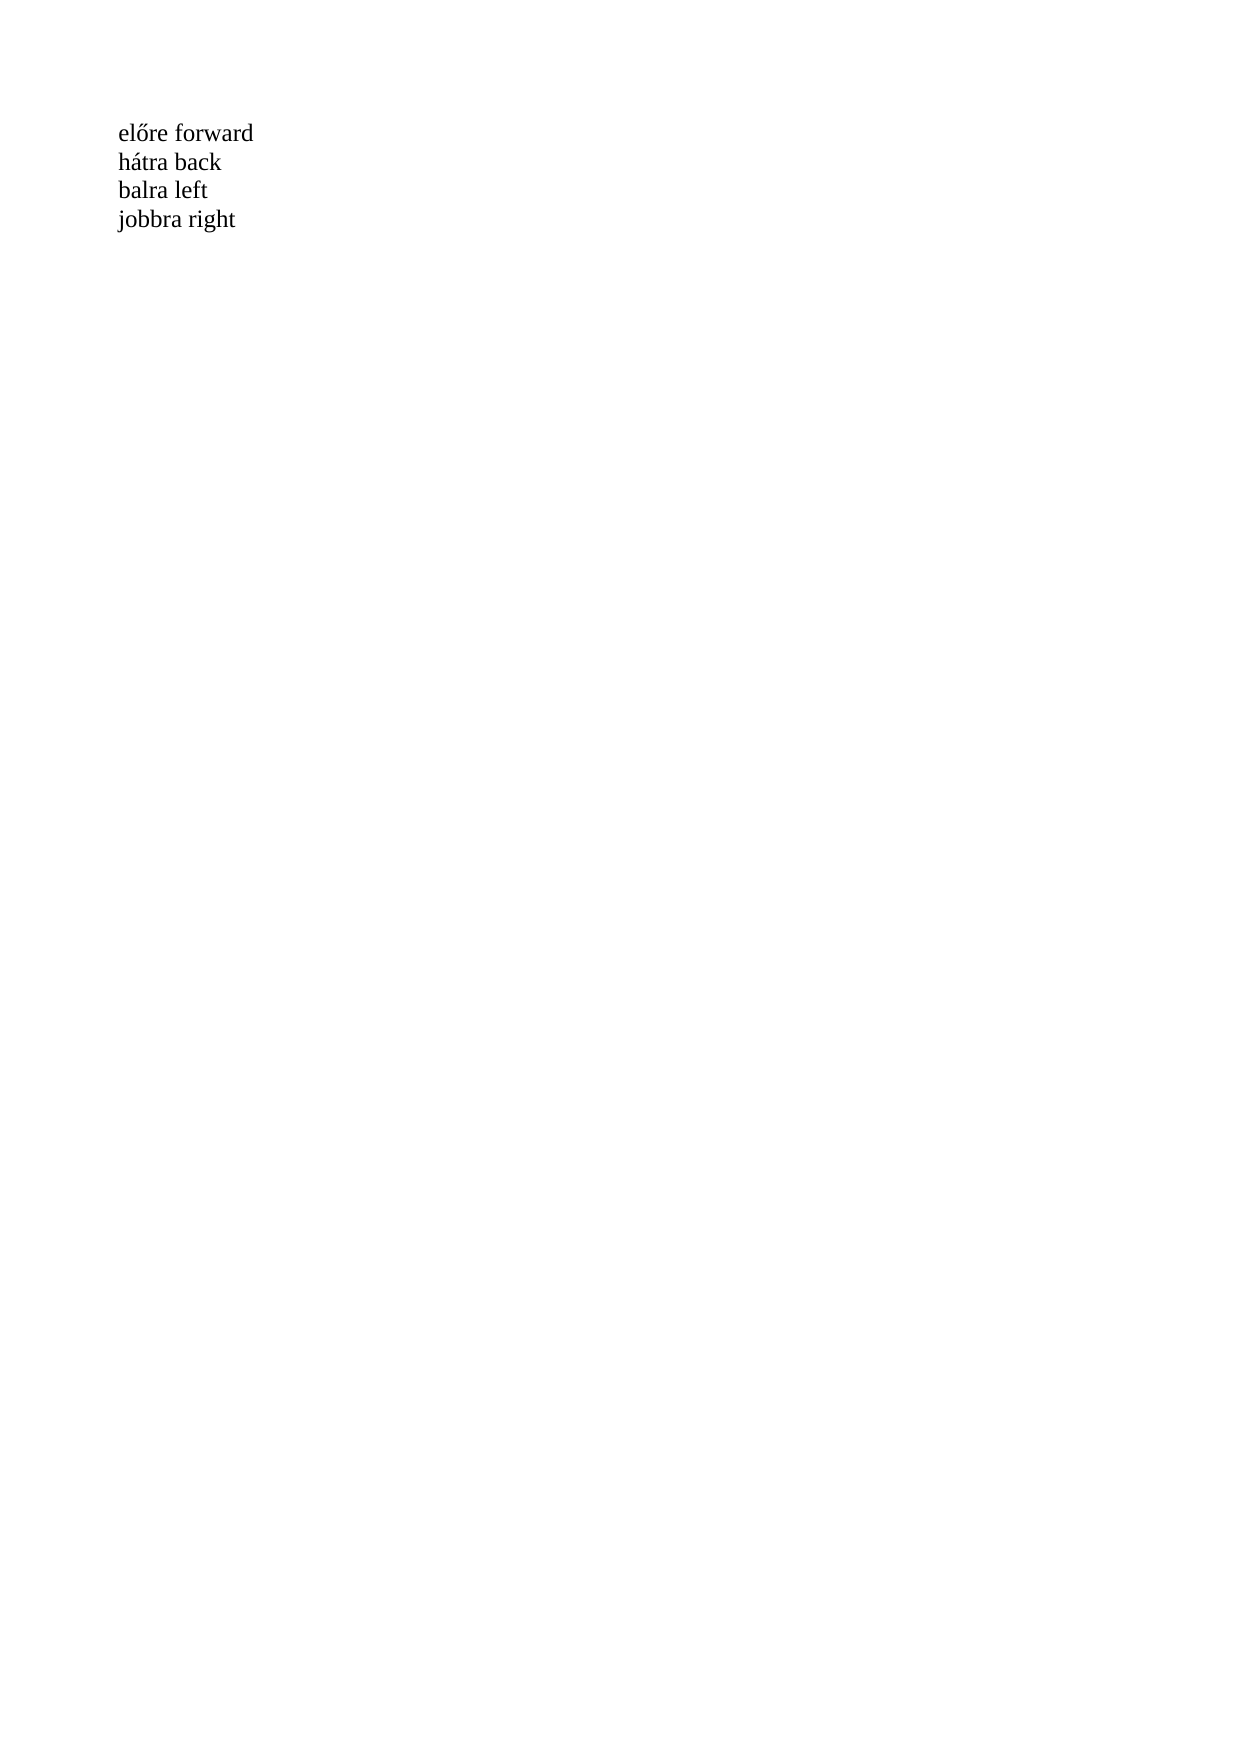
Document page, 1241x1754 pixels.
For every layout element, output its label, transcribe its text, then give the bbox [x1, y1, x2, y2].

text előre forward [118, 118, 1122, 147]
text hátra back [118, 147, 1122, 176]
text balra left [118, 176, 1122, 204]
text jobbra right [118, 204, 1122, 233]
